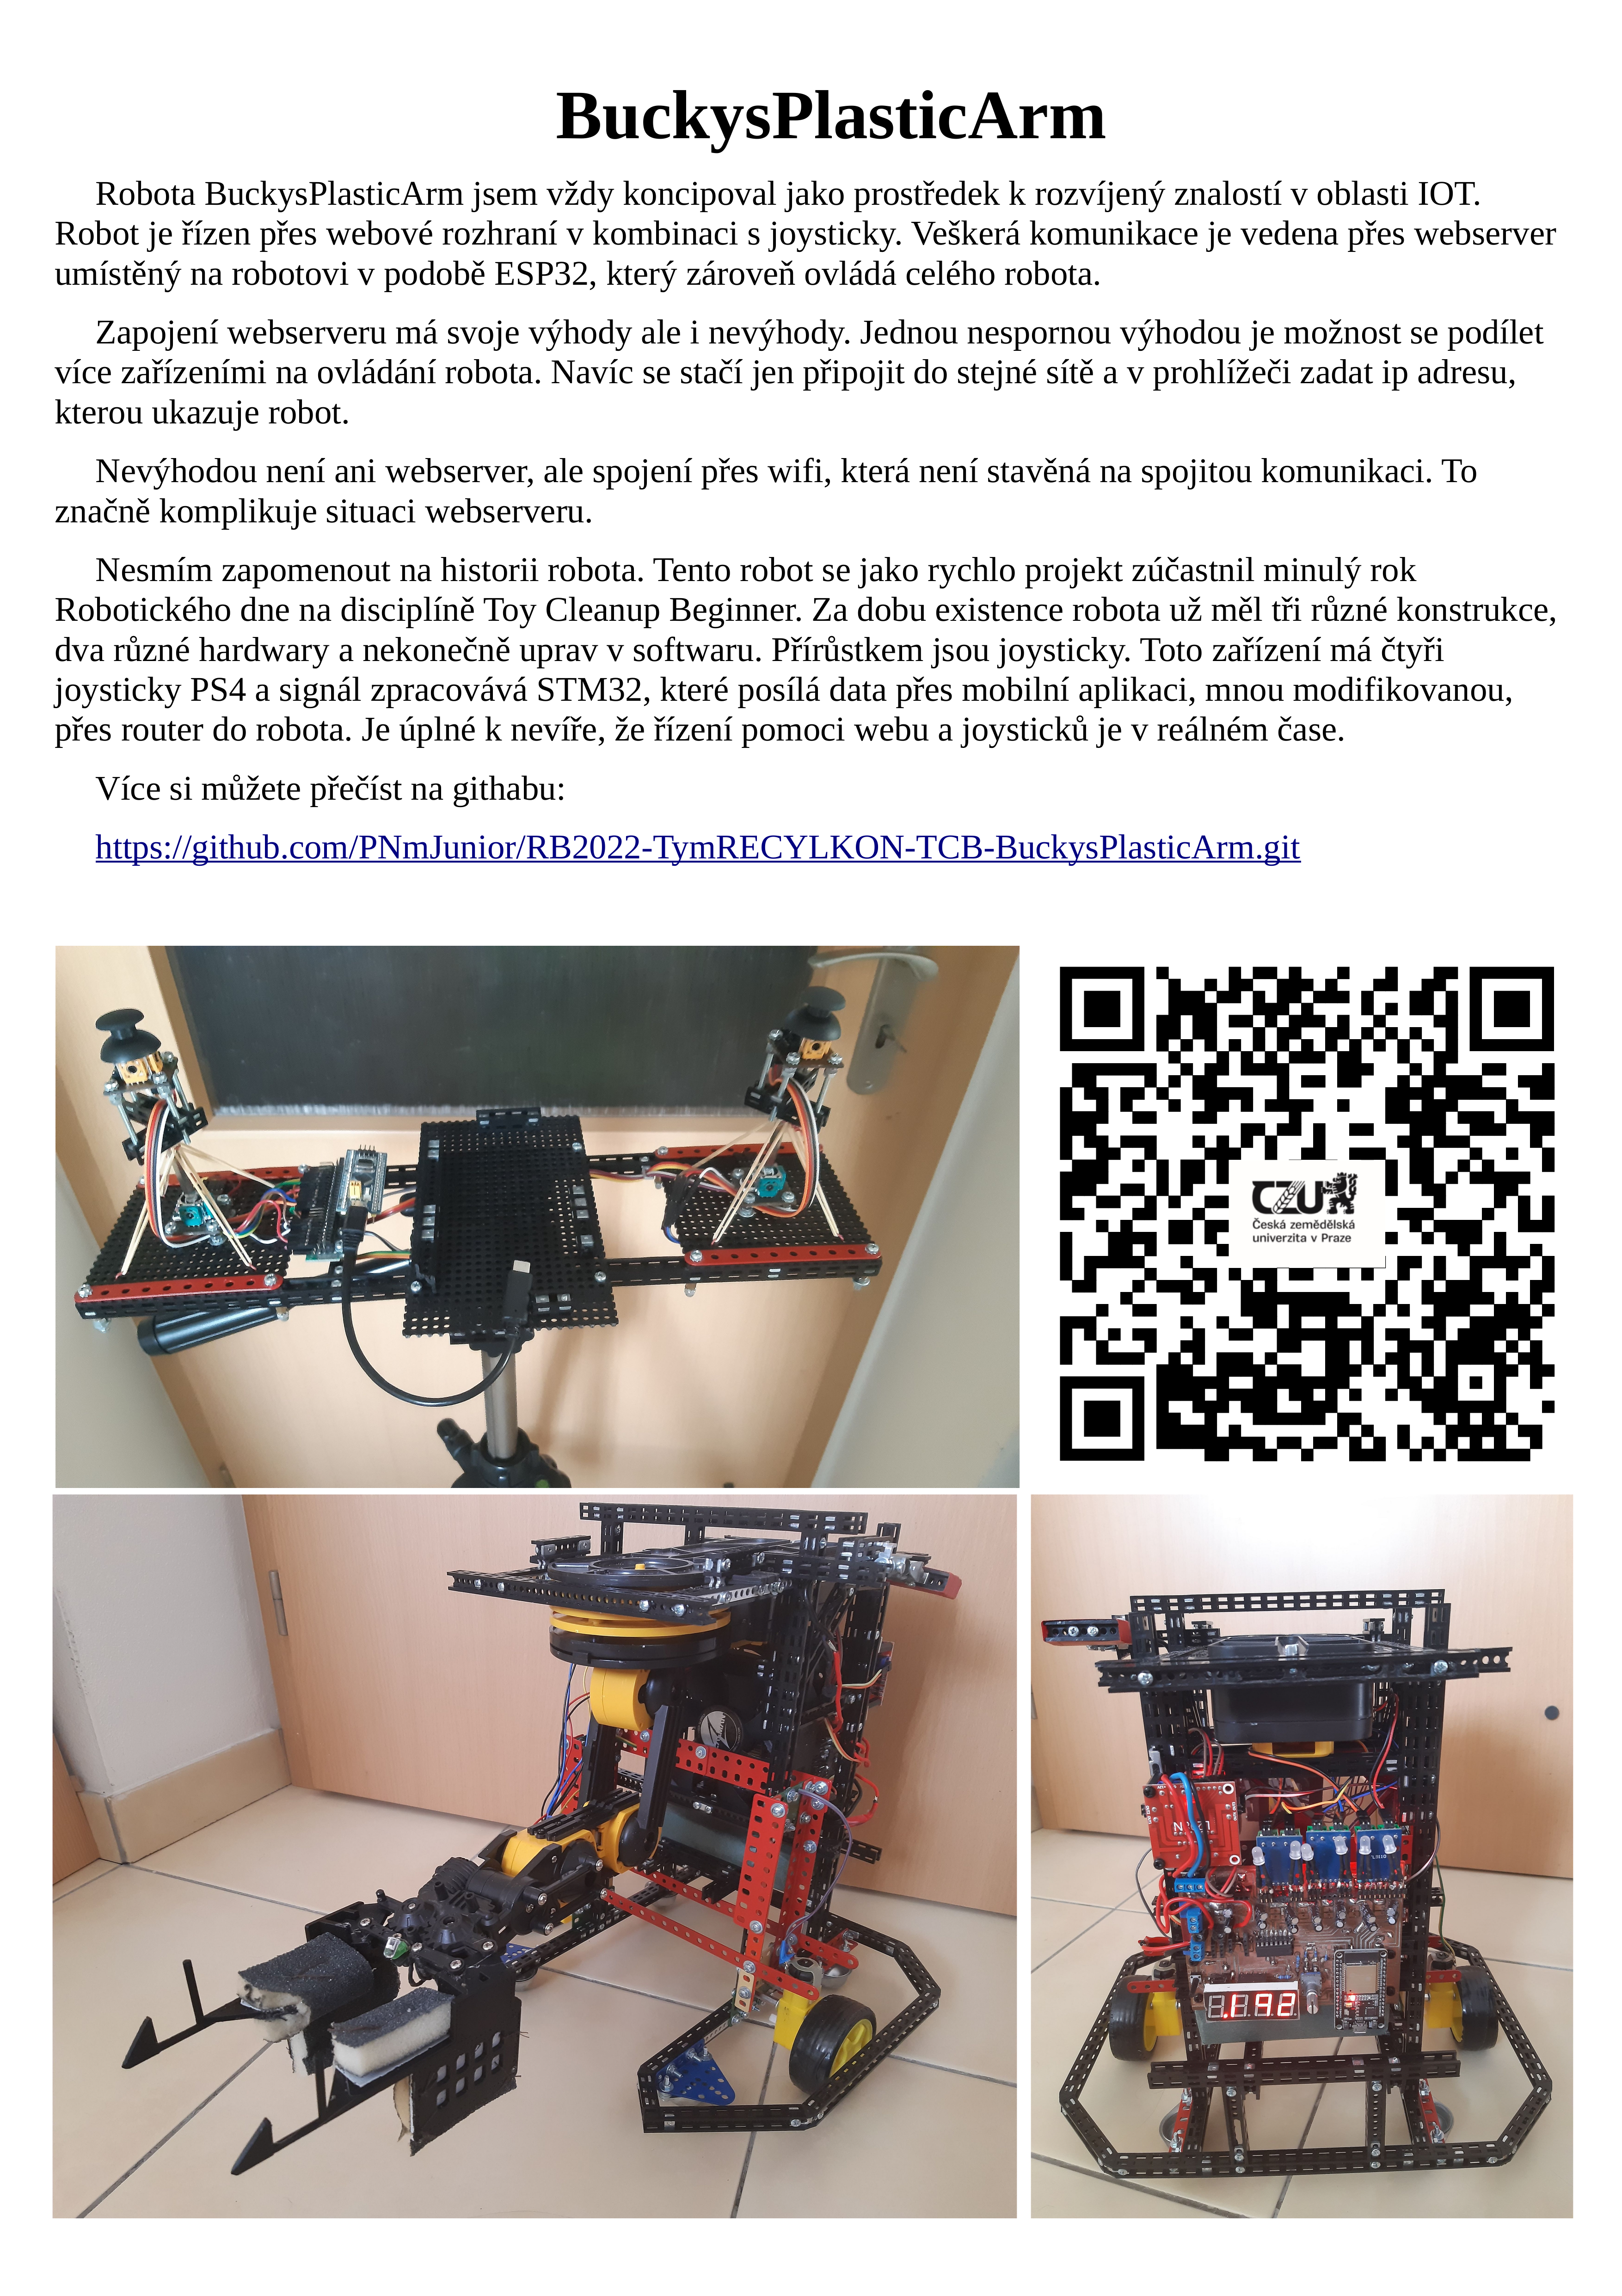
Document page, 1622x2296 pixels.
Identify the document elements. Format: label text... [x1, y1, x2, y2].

picture [52, 1494, 1017, 2218]
picture [1036, 943, 1578, 1485]
picture [1031, 1494, 1573, 2218]
text BuckysPlasticArm [55, 73, 1567, 153]
text https://github.com/PNmJunior/RB2022-TymRECYLKON-TCB-BuckysPlasticArm.git [55, 827, 1567, 866]
text Více si můžete přečíst na githabu: [55, 767, 1567, 807]
text Nevýhodou není ani webserver, ale spojení přes wifi, která není stavěná na spojitou komunikaci. To značně komplikuje situaci webserveru. [55, 450, 1567, 530]
picture [55, 946, 1020, 1488]
text Nesmím zapomenout na historii robota. Tento robot se jako rychlo projekt zúčastnil minulý rok Robotického dne na disciplíně Toy Cleanup Beginner. Za dobu existence robota už měl tři různé konstrukce, dva různé hardwary a nekonečně uprav v softwaru. Přírůstkem jsou joysticky. Toto zařízení má čtyři joysticky PS4 a signál zpracovává STM32, které posílá data přes mobilní aplikaci, mnou modifikovanou, přes router do robota. Je úplné k nevíře, že řízení pomoci webu a joysticků je v reálném čase. [55, 549, 1567, 748]
text Zapojení webserveru má svoje výhody ale i nevýhody. Jednou nespornou výhodou je možnost se podílet více zařízeními na ovládání robota. Navíc se stačí jen připojit do stejné sítě a v prohlížeči zadat ip adresu, kterou ukazuje robot. [55, 311, 1567, 431]
text Robota BuckysPlasticArm jsem vždy koncipoval jako prostředek k rozvíjený znalostí v oblasti IOT. Robot je řízen přes webové rozhraní v kombinaci s joysticky. Veškerá komunikace je vedena přes webserver umístěný na robotovi v podobě ESP32, který zároveň ovládá celého robota. [55, 172, 1567, 292]
